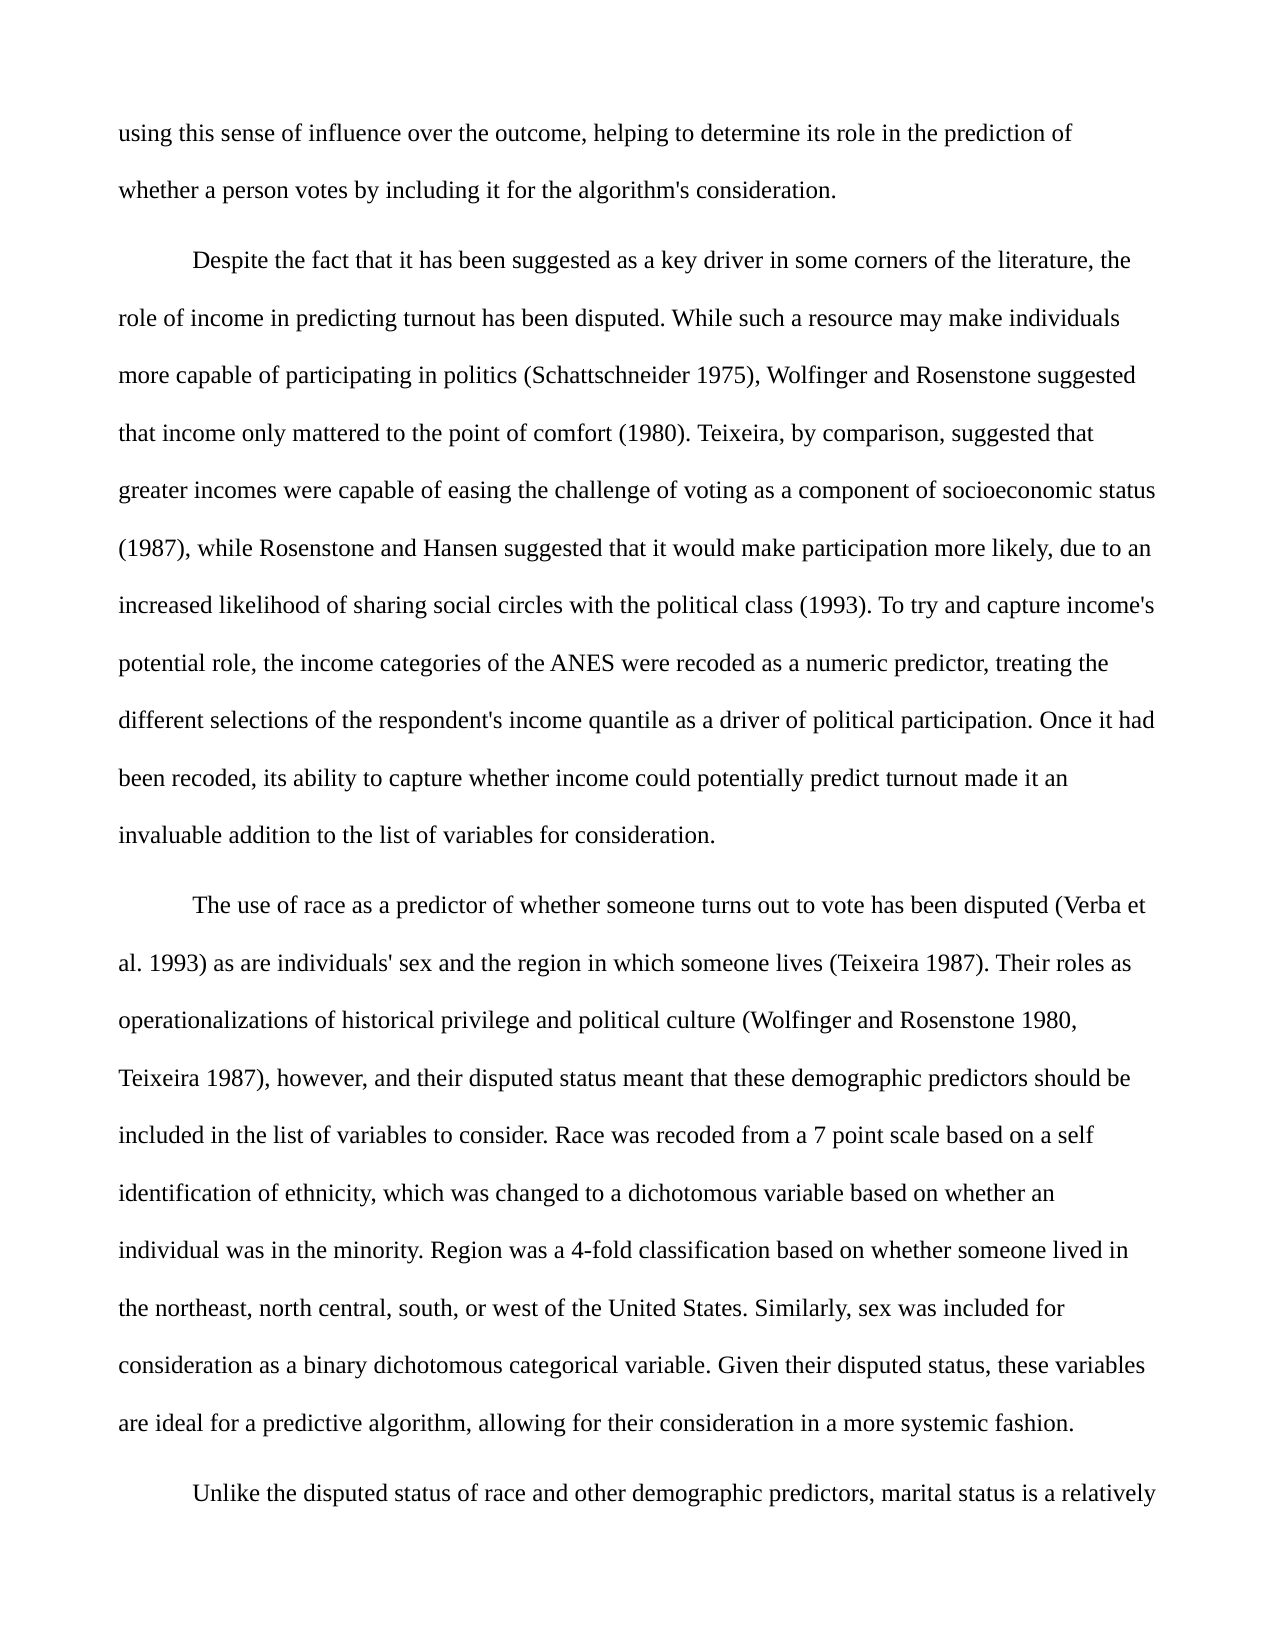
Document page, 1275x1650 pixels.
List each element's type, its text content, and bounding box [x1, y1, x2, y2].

text using this sense of influence over the outcome, helping to determine its role in the prediction of whether a person votes by including it for the algorithm's consideration. [118, 118, 1157, 204]
text The use of race as a predictor of whether someone turns out to vote has been disputed (Verba et al. 1993) as are individuals' sex and the region in which someone lives (Teixeira 1987). Their roles as operationalizations of historical privilege and political culture (Wolfinger and Rosenstone 1980, Teixeira 1987), however, and their disputed status meant that these demographic predictors should be included in the list of variables to consider. Race was recoded from a 7 point scale based on a self identification of ethnicity, which was changed to a dichotomous variable based on whether an individual was in the minority. Region was a 4-fold classification based on whether someone lived in the northeast, north central, south, or west of the United States. Similarly, sex was included for consideration as a binary dichotomous categorical variable. Given their disputed status, these variables are ideal for a predictive algorithm, allowing for their consideration in a more systemic fashion. [118, 891, 1157, 1437]
text Despite the fact that it has been suggested as a key driver in some corners of the literature, the role of income in predicting turnout has been disputed. While such a resource may make individuals more capable of participating in politics (Schattschneider 1975), Wolfinger and Rosenstone suggested that income only mattered to the point of comfort (1980). Teixeira, by comparison, suggested that greater incomes were capable of easing the challenge of voting as a component of socioeconomic status (1987), while Rosenstone and Hansen suggested that it would make participation more likely, due to an increased likelihood of sharing social circles with the political class (1993). To try and capture income's potential role, the income categories of the ANES were recoded as a numeric predictor, treating the different selections of the respondent's income quantile as a driver of political participation. Once it had been recoded, its ability to capture whether income could potentially predict turnout made it an invaluable addition to the list of variables for consideration. [118, 246, 1157, 849]
text Unlike the disputed status of race and other demographic predictors, marital status is a relatively [118, 1478, 1157, 1507]
